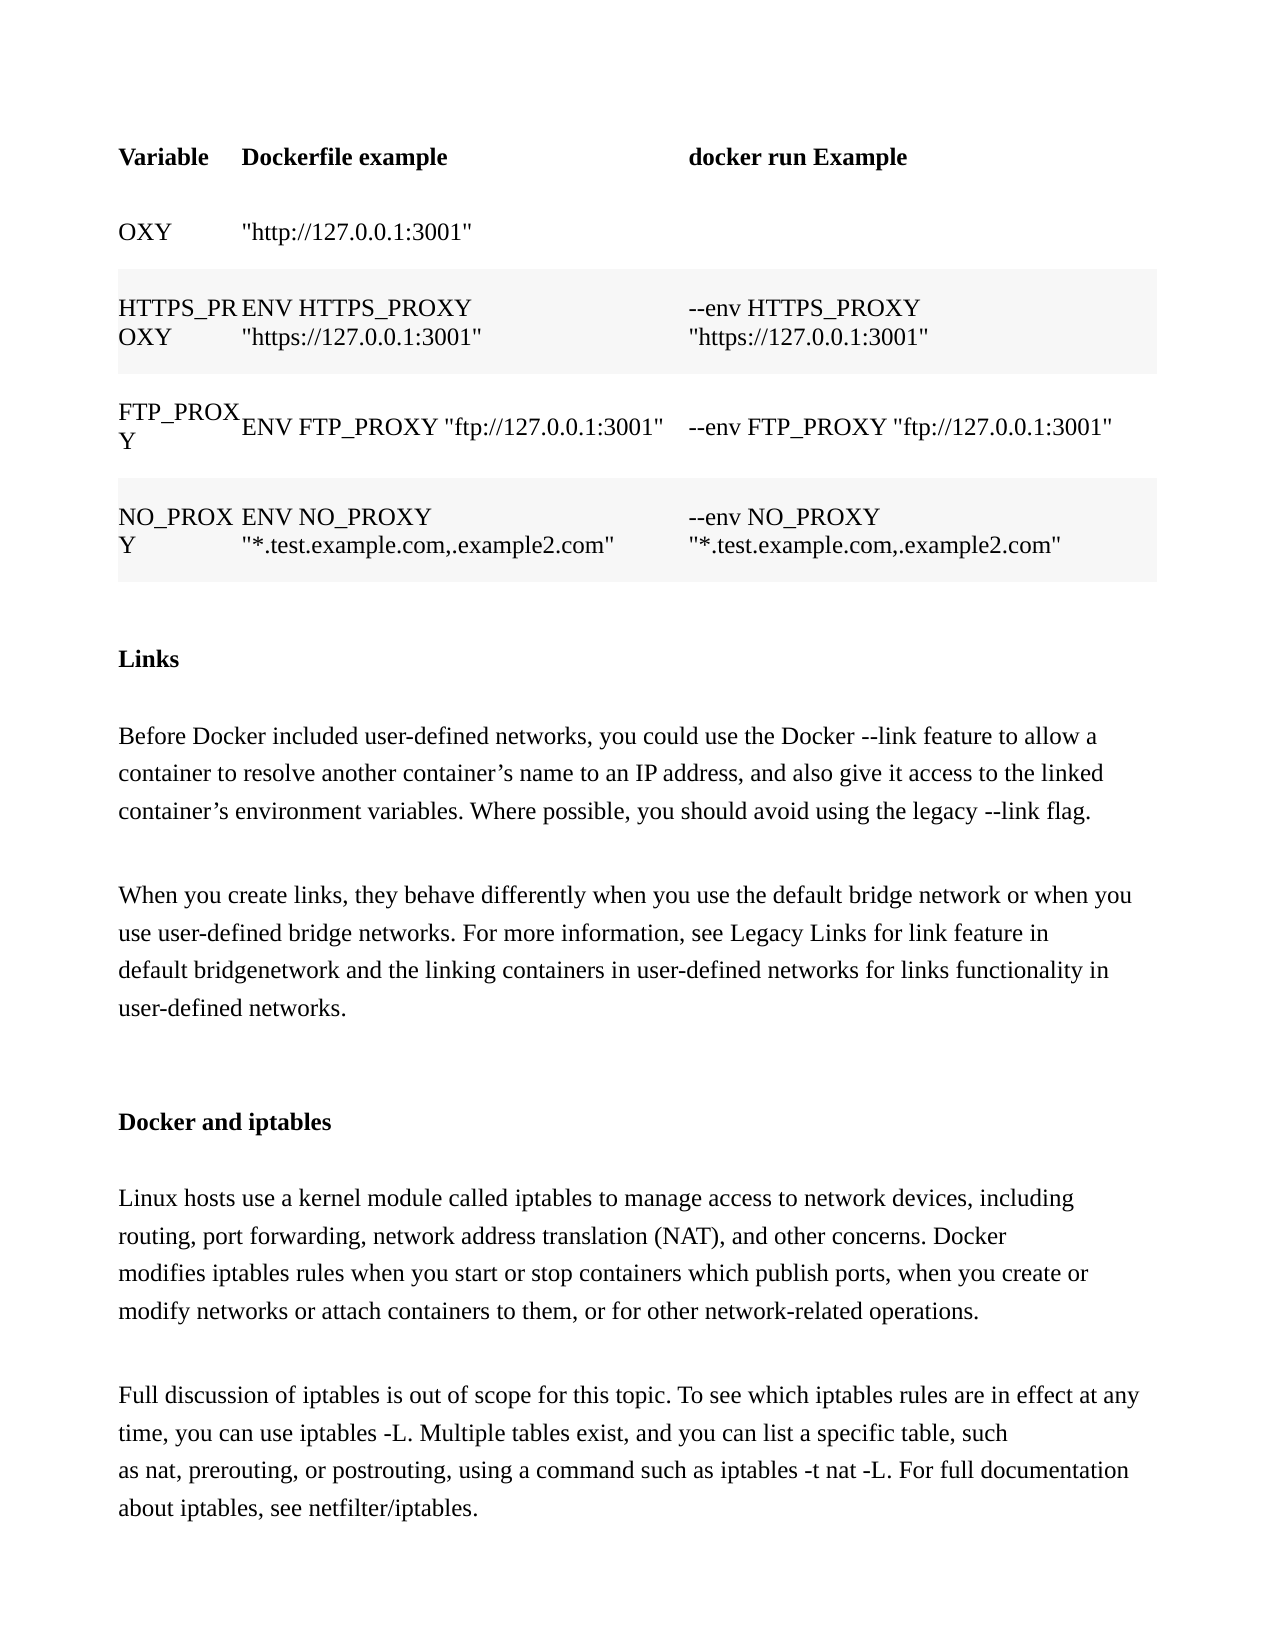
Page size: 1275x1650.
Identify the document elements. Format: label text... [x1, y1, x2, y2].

table_cell OXY [118, 194, 241, 269]
text Before Docker included user-defined networks, you could use the Docker --link feature to allow a container to resolve another container’s name to an IP address, and also give it access to the linked container’s environment variables. Where possible, you should avoid using the legacy --link flag. [118, 712, 1157, 825]
table_cell NO_PROXY [118, 478, 241, 582]
table_cell --env NO_PROXY "*.test.example.com,.example2.com" [688, 478, 1157, 582]
table_cell "http://127.0.0.1:3001" [241, 194, 688, 269]
text Full discussion of iptables is out of scope for this topic. To see which iptables rules are in effect at any time, you can use iptables -L. Multiple tables exist, and you can list a specific table, such as nat, prerouting, or postrouting, using a command such as iptables -t nat -L. For full documentation about iptables, see netfilter/iptables. [118, 1372, 1157, 1522]
text When you create links, they behave differently when you use the default bridge network or when you use user-defined bridge networks. For more information, see Legacy Links for link feature in default bridgenetwork and the linking containers in user-defined networks for links functionality in user-defined networks. [118, 872, 1157, 1022]
table_cell [688, 194, 1157, 269]
table_cell FTP_PROXY [118, 374, 241, 478]
table_cell --env FTP_PROXY "ftp://127.0.0.1:3001" [688, 374, 1157, 478]
subtitle Links [118, 614, 1157, 673]
table_header Dockerfile example [241, 118, 688, 194]
table_cell --env HTTPS_PROXY "https://127.0.0.1:3001" [688, 269, 1157, 374]
table_header docker run Example [688, 118, 1157, 194]
table_cell ENV HTTPS_PROXY "https://127.0.0.1:3001" [241, 269, 688, 374]
text Linux hosts use a kernel module called iptables to manage access to network devices, including routing, port forwarding, network address translation (NAT), and other concerns. Docker modifies iptables rules when you start or stop containers which publish ports, when you create or modify networks or attach containers to them, or for other network-related operations. [118, 1175, 1157, 1325]
table_header Variable [118, 118, 241, 194]
table_cell HTTPS_PROXY [118, 269, 241, 374]
table_cell ENV NO_PROXY "*.test.example.com,.example2.com" [241, 478, 688, 582]
subtitle Docker and iptables [118, 1076, 1157, 1136]
table_cell ENV FTP_PROXY "ftp://127.0.0.1:3001" [241, 374, 688, 478]
